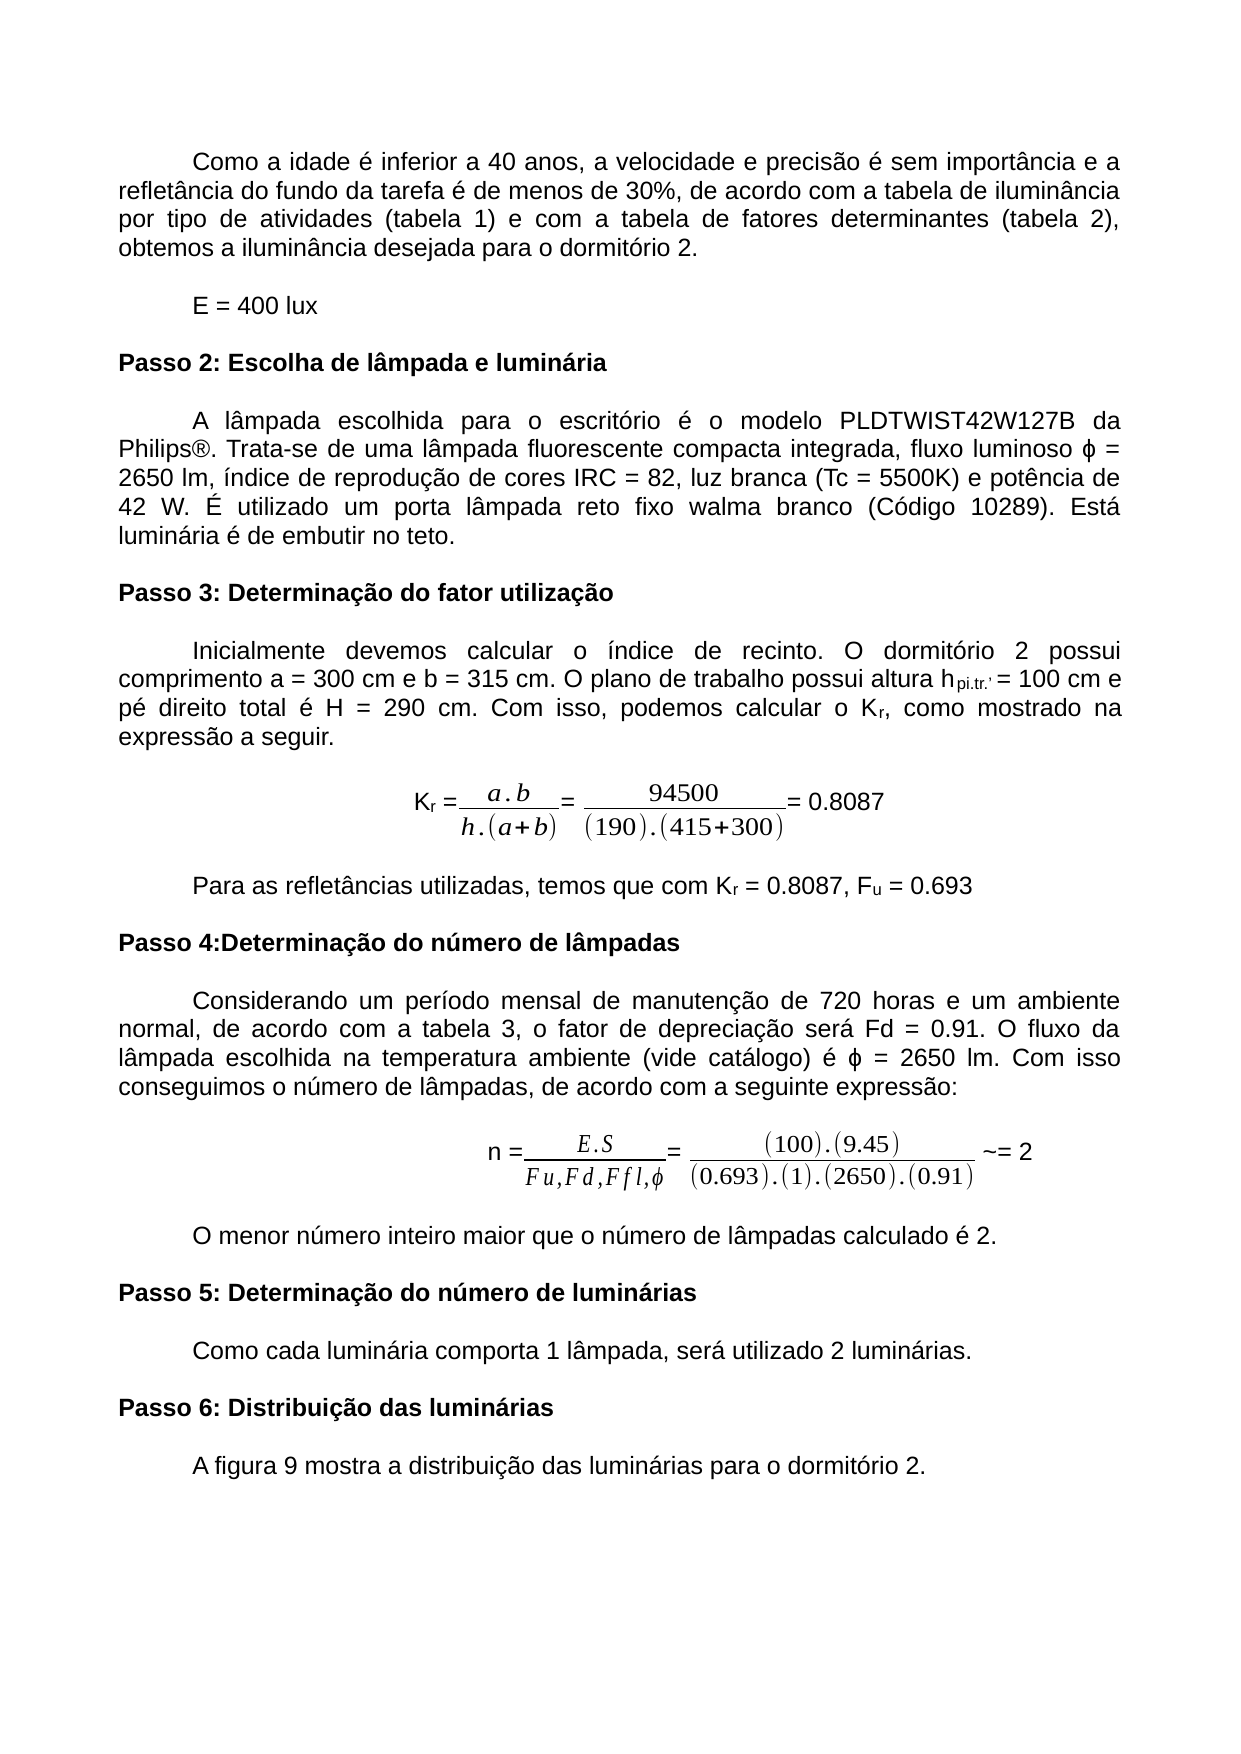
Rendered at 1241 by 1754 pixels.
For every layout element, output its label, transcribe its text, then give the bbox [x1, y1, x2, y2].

text Passo 3: Determinação do fator utilização [118, 578, 1122, 607]
text Kr == = 0.8087 [118, 779, 1122, 842]
text Passo 2: Escolha de lâmpada e luminária [118, 348, 1122, 377]
text Considerando um período mensal de manutenção de 720 horas e um ambiente normal, de acordo com a tabela 3, o fator de depreciação será Fd = 0.91. O fluxo da lâmpada escolhida na temperatura ambiente (vide catálogo) é ϕ = 2650 lm. Com isso conseguimos o número de lâmpadas, de acordo com a seguinte expressão: [118, 986, 1122, 1101]
text n == ~= 2 [118, 1129, 1122, 1192]
text O menor número inteiro maior que o número de lâmpadas calculado é 2. [118, 1221, 1122, 1249]
text Inicialmente devemos calcular o índice de recinto. O dormitório 2 possui comprimento a = 300 cm e b = 315 cm. O plano de trabalho possui altura hpi.tr.’ = 100 cm e pé direito total é H = 290 cm. Com isso, podemos calcular o Kr, como mostrado na expressão a seguir. [118, 636, 1122, 751]
text Passo 4:Determinação do número de lâmpadas [118, 928, 1122, 957]
text E = 400 lux [118, 291, 1122, 319]
text Como a idade é inferior a 40 anos, a velocidade e precisão é sem importância e a refletância do fundo da tarefa é de menos de 30%, de acordo com a tabela de iluminância por tipo de atividades (tabela 1) e com a tabela de fatores determinantes (tabela 2), obtemos a iluminância desejada para o dormitório 2. [118, 147, 1122, 262]
text Passo 6: Distribuição das luminárias [118, 1393, 1122, 1422]
text Para as refletâncias utilizadas, temos que com Kr = 0.8087, Fu = 0.693 [118, 871, 1122, 899]
text A figura 9 mostra a distribuição das luminárias para o dormitório 2. [118, 1451, 1122, 1479]
text Como cada luminária comporta 1 lâmpada, será utilizado 2 luminárias. [118, 1336, 1122, 1364]
text A lâmpada escolhida para o escritório é o modelo PLDTWIST42W127B da Philips®. Trata-se de uma lâmpada fluorescente compacta integrada, fluxo luminoso ϕ = 2650 lm, índice de reprodução de cores IRC = 82, luz branca (Tc = 5500K) e potência de 42 W. É utilizado um porta lâmpada reto fixo walma branco (Código 10289). Está luminária é de embutir no teto. [118, 406, 1122, 549]
text Passo 5: Determinação do número de luminárias [118, 1278, 1122, 1307]
